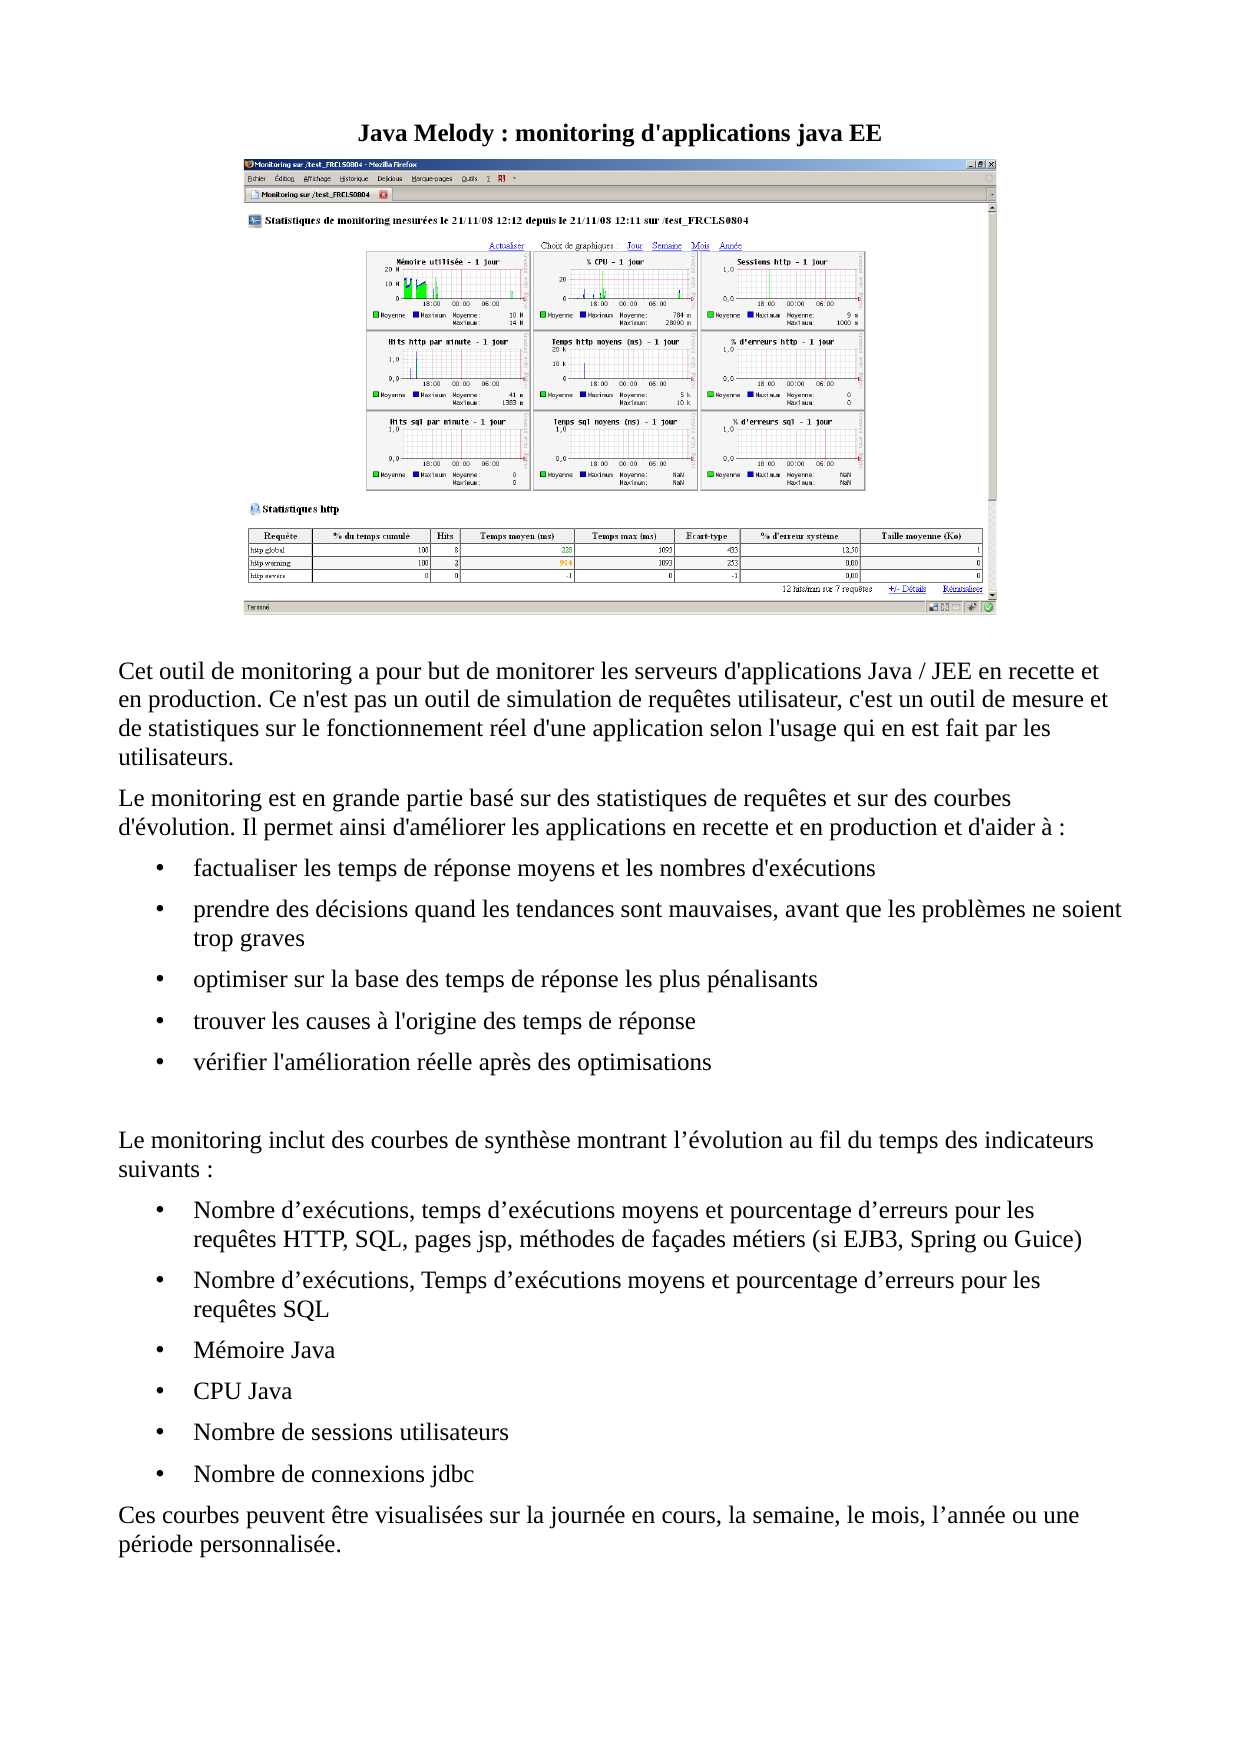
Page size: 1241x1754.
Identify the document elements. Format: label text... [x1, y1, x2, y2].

list Mémoire Java [156, 1335, 1122, 1364]
list Nombre de connexions jdbc [156, 1459, 1122, 1487]
text Java Melody : monitoring d'applications java EE [118, 118, 1122, 147]
list vérifier l'amélioration réelle après des optimisations [156, 1047, 1122, 1076]
text Le monitoring est en grande partie basé sur des statistiques de requêtes et sur des courbes d'évolution. Il permet ainsi d'améliorer les applications en recette et en production et d'aider à : [118, 783, 1122, 841]
text Le monitoring inclut des courbes de synthèse montrant l’évolution au fil du temps des indicateurs suivants : [118, 1125, 1122, 1182]
list CPU Java [156, 1376, 1122, 1405]
list optimiser sur la base des temps de réponse les plus pénalisants [156, 964, 1122, 993]
list prendre des décisions quand les tendances sont mauvaises, avant que les problèmes ne soient trop graves [156, 894, 1122, 952]
list trouver les causes à l'origine des temps de réponse [156, 1006, 1122, 1034]
text Cet outil de monitoring a pour but de monitorer les serveurs d'applications Java / JEE en recette et en production. Ce n'est pas un outil de simulation de requêtes utilisateur, c'est un outil de mesure et de statistiques sur le fonctionnement réel d'une application selon l'usage qui en est fait par les utilisateurs. [118, 656, 1122, 771]
list Nombre d’exécutions, Temps d’exécutions moyens et pourcentage d’erreurs pour les requêtes SQL [156, 1265, 1122, 1322]
text Ces courbes peuvent être visualisées sur la journée en cours, la semaine, le mois, l’année ou une période personnalisée. [118, 1500, 1122, 1557]
list Nombre d’exécutions, temps d’exécutions moyens et pourcentage d’erreurs pour les requêtes HTTP, SQL, pages jsp, méthodes de façades métiers (si EJB3, Spring ou Guice) [156, 1195, 1122, 1252]
list factualiser les temps de réponse moyens et les nombres d'exécutions [156, 853, 1122, 882]
list Nombre de sessions utilisateurs [156, 1417, 1122, 1446]
picture [243, 159, 997, 615]
